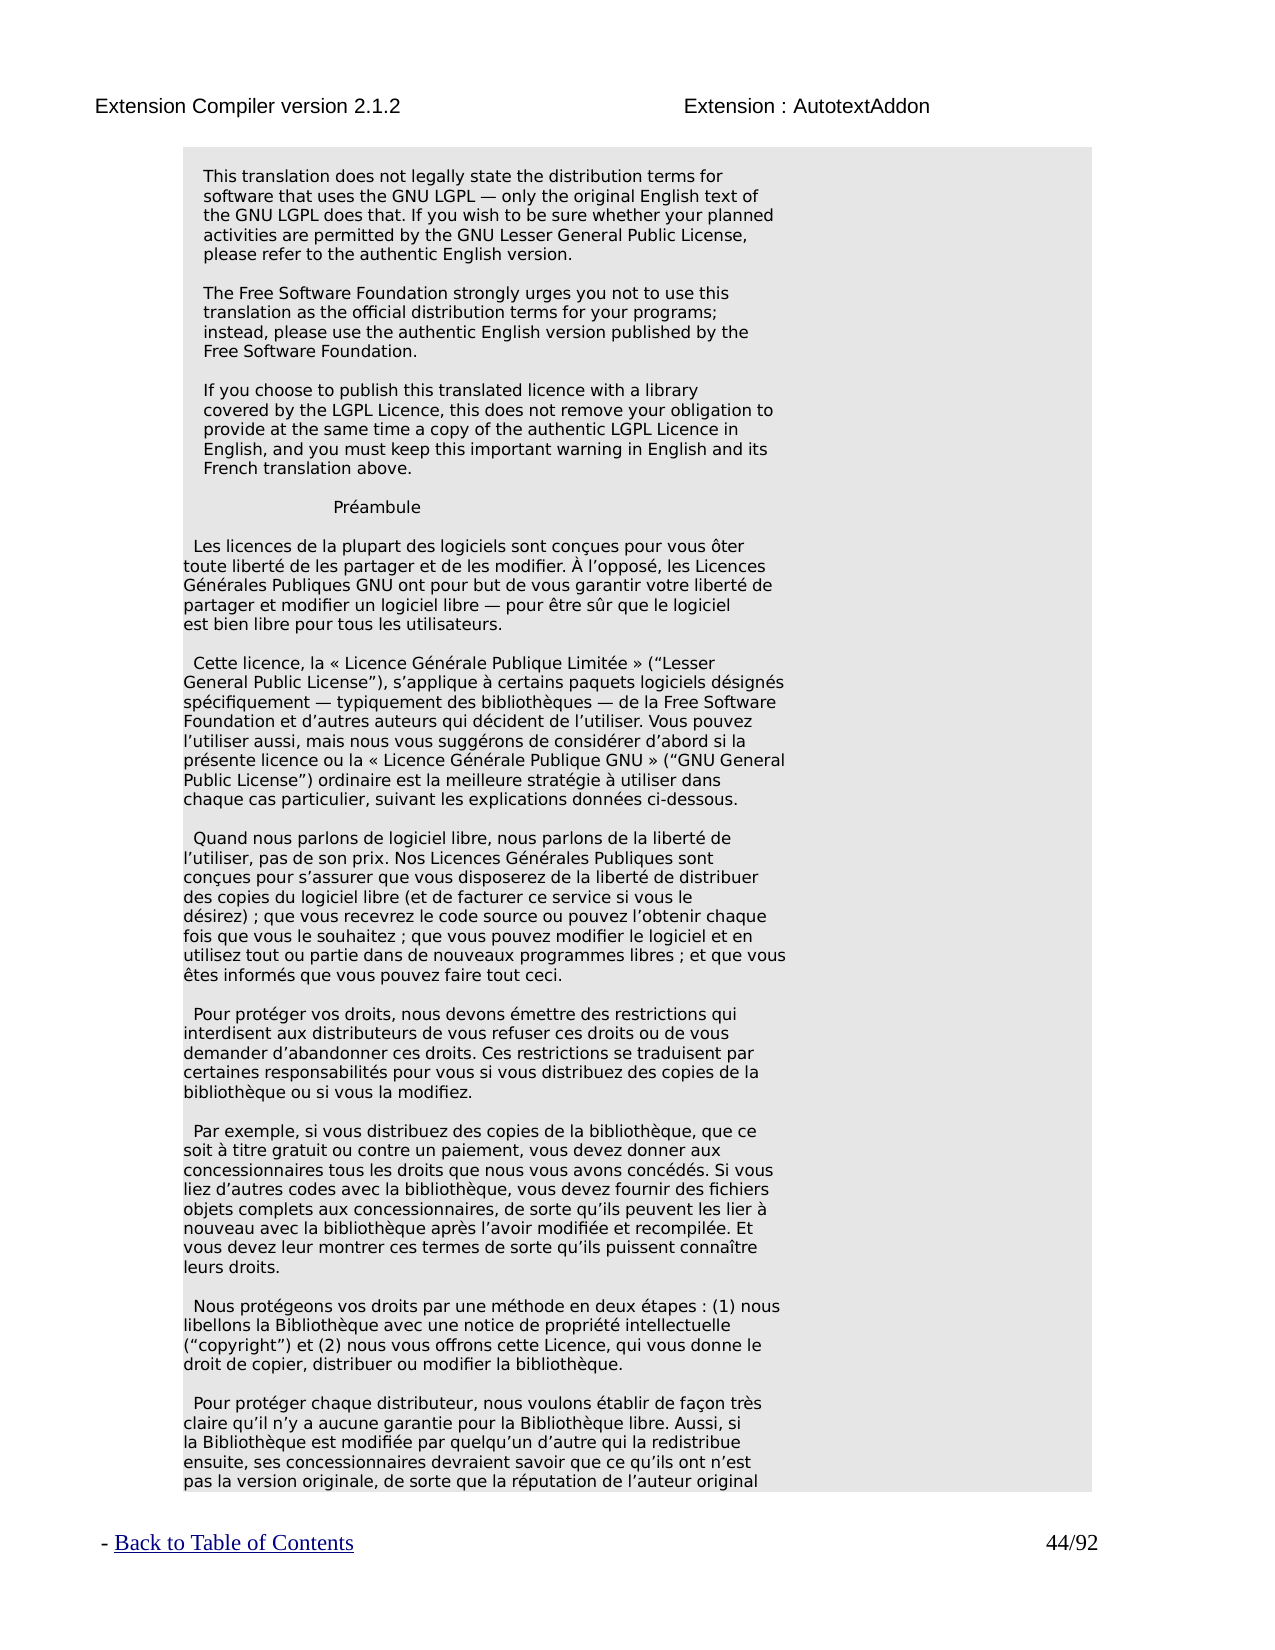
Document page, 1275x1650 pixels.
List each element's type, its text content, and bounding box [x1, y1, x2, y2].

text General Public License”), s’applique à certains paquets logiciels désignés [183, 673, 1092, 693]
text est bien libre pour tous les utilisateurs. [183, 615, 1092, 634]
text présente licence ou la « Licence Générale Publique GNU » (“GNU General [183, 751, 1092, 771]
text des copies du logiciel libre (et de facturer ce service si vous le [183, 888, 1092, 907]
text bibliothèque ou si vous la modifiez. [183, 1082, 1092, 1102]
text This translation does not legally state the distribution terms for [183, 167, 1092, 186]
text If you choose to publish this translated licence with a library [183, 381, 1092, 401]
text the GNU LGPL does that. If you wish to be sure whether your planned [183, 206, 1092, 225]
text libellons la Bibliothèque avec une notice de propriété intellectuelle [183, 1316, 1092, 1336]
text partager et modifier un logiciel libre — pour être sûr que le logiciel [183, 596, 1092, 615]
text utilisez tout ou partie dans de nouveaux programmes libres ; et que vous [183, 946, 1092, 966]
text Par exemple, si vous distribuez des copies de la bibliothèque, que ce [183, 1121, 1092, 1141]
text chaque cas particulier, suivant les explications données ci-dessous. [183, 790, 1092, 810]
text vous devez leur montrer ces termes de sorte qu’ils puissent connaître [183, 1238, 1092, 1258]
text Nous protégeons vos droits par une méthode en deux étapes : (1) nous [183, 1297, 1092, 1316]
text ensuite, ses concessionnaires devraient savoir que ce qu’ils ont n’est [183, 1453, 1092, 1472]
text Pour protéger chaque distributeur, nous voulons établir de façon très [183, 1394, 1092, 1414]
text soit à titre gratuit ou contre un paiement, vous devez donner aux [183, 1141, 1092, 1160]
text claire qu’il n’y a aucune garantie pour la Bibliothèque libre. Aussi, si [183, 1414, 1092, 1433]
text Pour protéger vos droits, nous devons émettre des restrictions qui [183, 1004, 1092, 1024]
text Générales Publiques GNU ont pour but de vous garantir votre liberté de [183, 576, 1092, 596]
text certaines responsabilités pour vous si vous distribuez des copies de la [183, 1063, 1092, 1082]
text spécifiquement — typiquement des bibliothèques — de la Free Software [183, 693, 1092, 712]
text conçues pour s’assurer que vous disposerez de la liberté de distribuer [183, 868, 1092, 888]
text Les licences de la plupart des logiciels sont conçues pour vous ôter [183, 537, 1092, 557]
text êtes informés que vous pouvez faire tout ceci. [183, 966, 1092, 985]
text instead, please use the authentic English version published by the [183, 323, 1092, 342]
text désirez) ; que vous recevrez le code source ou pouvez l’obtenir chaque [183, 907, 1092, 927]
text covered by the LGPL Licence, this does not remove your obligation to [183, 401, 1092, 420]
text activities are permitted by the GNU Lesser General Public License, [183, 225, 1092, 245]
text la Bibliothèque est modifiée par quelqu’un d’autre qui la redistribue [183, 1433, 1092, 1453]
text provide at the same time a copy of the authentic LGPL Licence in [183, 420, 1092, 440]
text Préambule [183, 498, 1092, 518]
text translation as the official distribution terms for your programs; [183, 303, 1092, 323]
text demander d’abandonner ces droits. Ces restrictions se traduisent par [183, 1043, 1092, 1063]
text toute liberté de les partager et de les modifier. À l’opposé, les Licences [183, 557, 1092, 576]
text liez d’autres codes avec la bibliothèque, vous devez fournir des fichiers [183, 1180, 1092, 1199]
text Foundation et d’autres auteurs qui décident de l’utiliser. Vous pouvez [183, 712, 1092, 732]
text pas la version originale, de sorte que la réputation de l’auteur original [183, 1472, 1092, 1492]
text droit de copier, distribuer ou modifier la bibliothèque. [183, 1355, 1092, 1375]
text software that uses the GNU LGPL — only the original English text of [183, 186, 1092, 206]
text concessionnaires tous les droits que nous vous avons concédés. Si vous [183, 1160, 1092, 1180]
text nouveau avec la bibliothèque après l’avoir modifiée et recompilée. Et [183, 1219, 1092, 1238]
text Public License”) ordinaire est la meilleure stratégie à utiliser dans [183, 771, 1092, 790]
text leurs droits. [183, 1258, 1092, 1277]
text l’utiliser aussi, mais nous vous suggérons de considérer d’abord si la [183, 732, 1092, 751]
text Free Software Foundation. [183, 342, 1092, 362]
text (“copyright”) et (2) nous vous offrons cette Licence, qui vous donne le [183, 1336, 1092, 1355]
text Quand nous parlons de logiciel libre, nous parlons de la liberté de [183, 829, 1092, 849]
text interdisent aux distributeurs de vous refuser ces droits ou de vous [183, 1024, 1092, 1043]
text l’utiliser, pas de son prix. Nos Licences Générales Publiques sont [183, 849, 1092, 868]
text please refer to the authentic English version. [183, 245, 1092, 264]
text English, and you must keep this important warning in English and its [183, 440, 1092, 459]
text fois que vous le souhaitez ; que vous pouvez modifier le logiciel et en [183, 927, 1092, 946]
text The Free Software Foundation strongly urges you not to use this [183, 284, 1092, 303]
text objets complets aux concessionnaires, de sorte qu’ils peuvent les lier à [183, 1199, 1092, 1219]
text Cette licence, la « Licence Générale Publique Limitée » (“Lesser [183, 654, 1092, 673]
text French translation above. [183, 459, 1092, 479]
